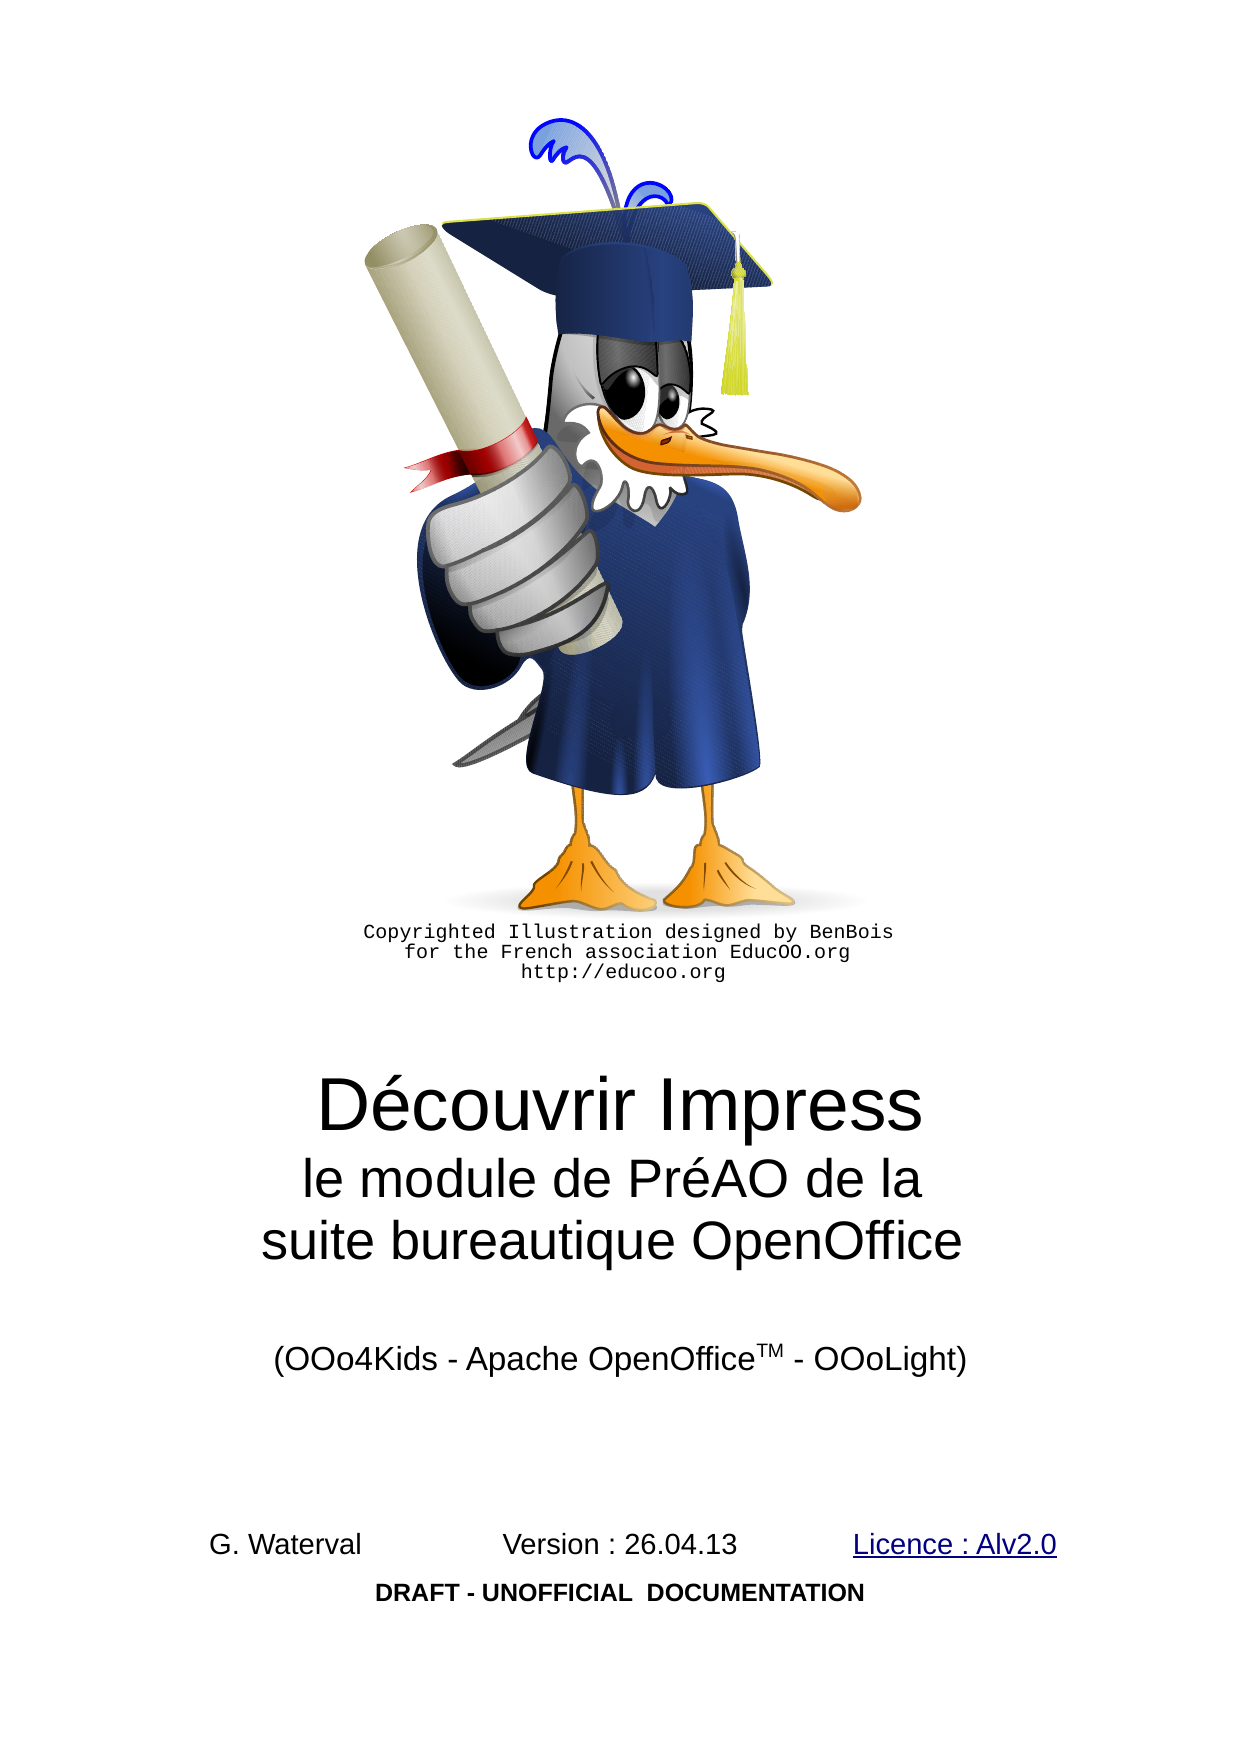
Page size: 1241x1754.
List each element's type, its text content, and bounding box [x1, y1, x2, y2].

table_header Licence : Alv2.0 [788, 1521, 1122, 1566]
text (OOo4Kids - Apache OpenOfficeTM - OOoLight) [118, 1339, 1122, 1377]
text le module de PréAO de la suite bureautique OpenOffice [118, 1146, 1122, 1271]
table_header G. Waterval [118, 1521, 453, 1566]
text Découvrir Impress [118, 1060, 1122, 1146]
table_header Version : 26.04.13 [453, 1521, 787, 1566]
text DRAFT - UNOFFICIAL DOCUMENTATION [118, 1578, 1122, 1607]
